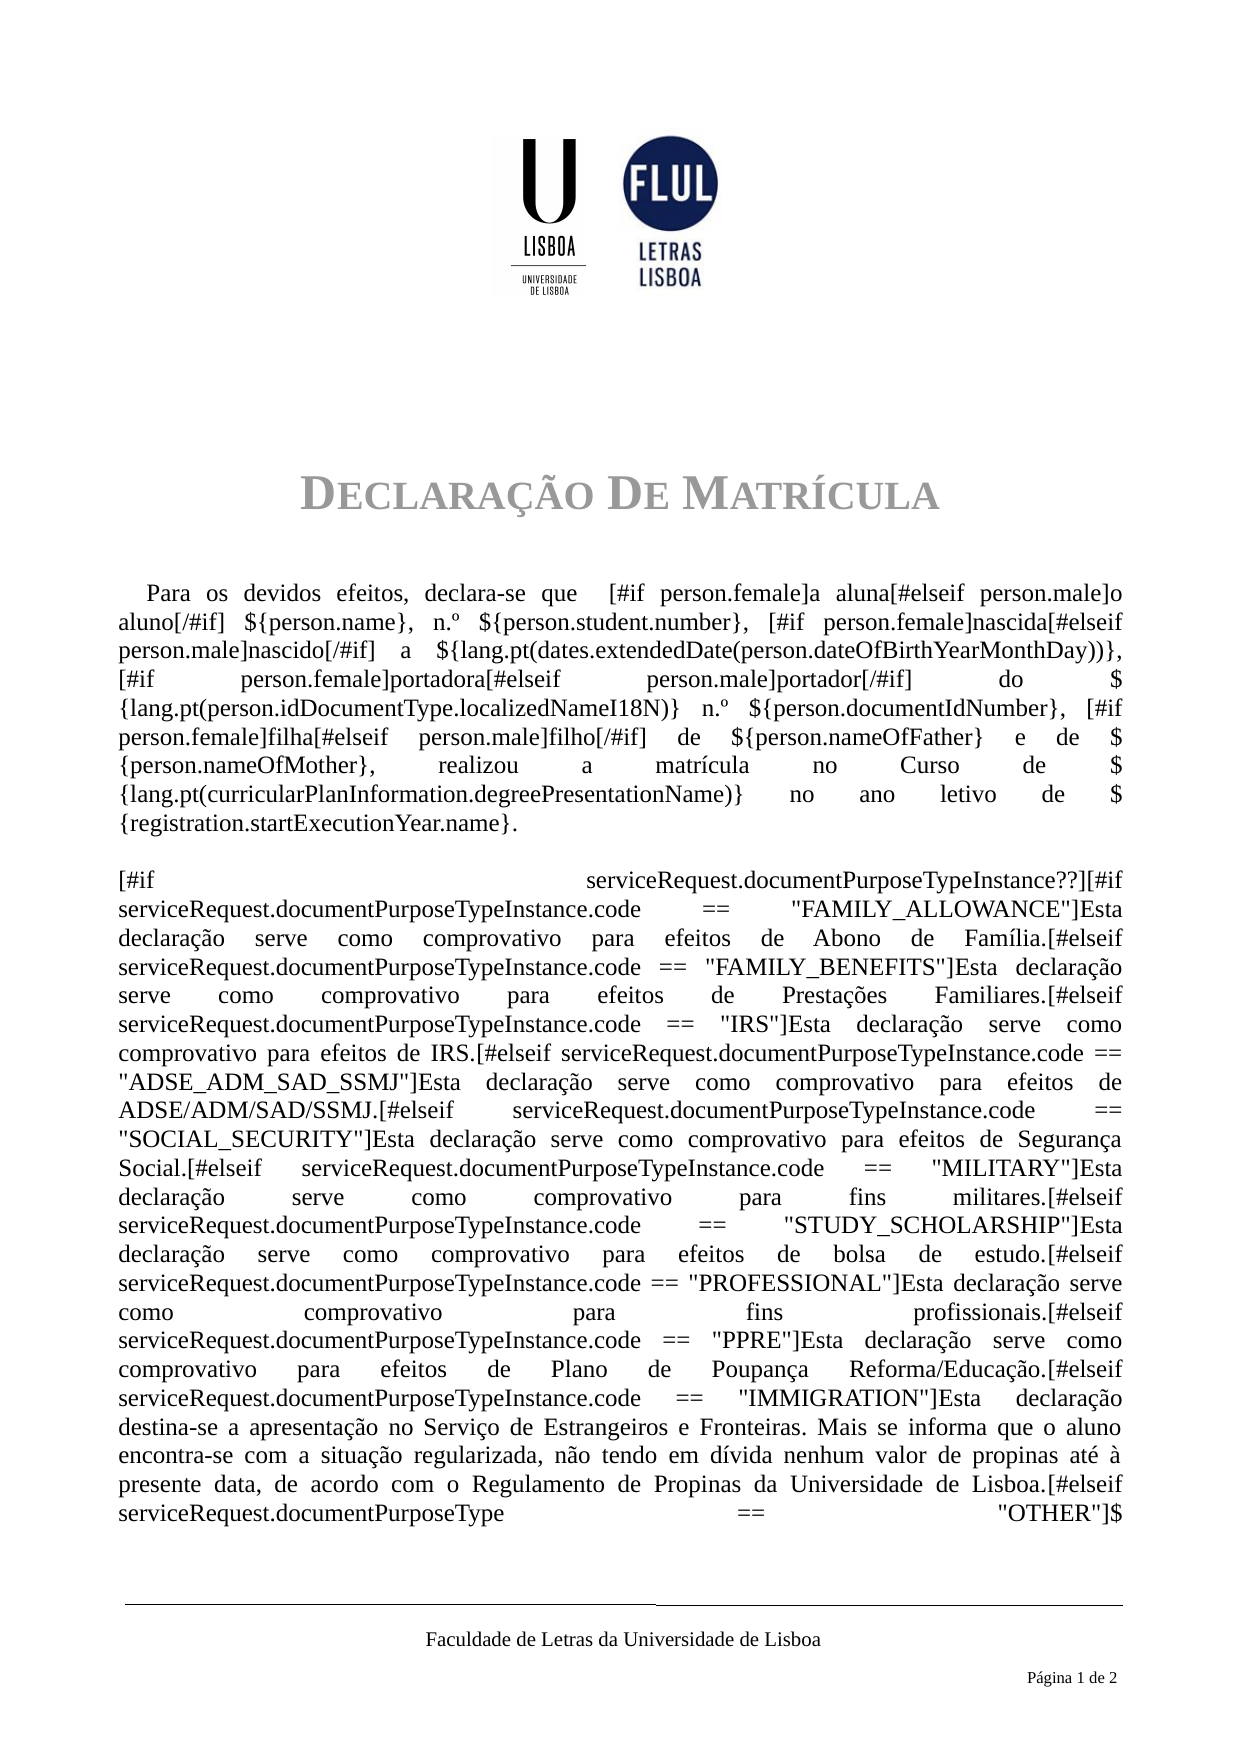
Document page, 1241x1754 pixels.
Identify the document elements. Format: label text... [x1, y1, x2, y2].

text Para os devidos efeitos, declara-se que [#if person.female]a aluna[#elseif person.male]o aluno[/#if] ${person.name}, n.º ${person.student.number}, [#if person.female]nascida[#elseif person.male]nascido[/#if] a ${lang.pt(dates.extendedDate(person.dateOfBirthYearMonthDay))}, [#if person.female]portadora[#elseif person.male]portador[/#if] do ${lang.pt(person.idDocumentType.localizedNameI18N)} n.º ${person.documentIdNumber}, [#if person.female]filha[#elseif person.male]filho[/#if] de ${person.nameOfFather} e de ${person.nameOfMother}, realizou a matrícula no Curso de ${lang.pt(curricularPlanInformation.degreePresentationName)} no ano letivo de ${registration.startExecutionYear.name}. [118, 578, 1122, 837]
text [#if serviceRequest.documentPurposeTypeInstance??][#if serviceRequest.documentPurposeTypeInstance.code == "FAMILY_ALLOWANCE"]Esta declaração serve como comprovativo para efeitos de Abono de Família.[#elseif serviceRequest.documentPurposeTypeInstance.code == "FAMILY_BENEFITS"]Esta declaração serve como comprovativo para efeitos de Prestações Familiares.[#elseif serviceRequest.documentPurposeTypeInstance.code == "IRS"]Esta declaração serve como comprovativo para efeitos de IRS.[#elseif serviceRequest.documentPurposeTypeInstance.code == "ADSE_ADM_SAD_SSMJ"]Esta declaração serve como comprovativo para efeitos de ADSE/ADM/SAD/SSMJ.[#elseif serviceRequest.documentPurposeTypeInstance.code == "SOCIAL_SECURITY"]Esta declaração serve como comprovativo para efeitos de Segurança Social.[#elseif serviceRequest.documentPurposeTypeInstance.code == "MILITARY"]Esta declaração serve como comprovativo para fins militares.[#elseif serviceRequest.documentPurposeTypeInstance.code == "STUDY_SCHOLARSHIP"]Esta declaração serve como comprovativo para efeitos de bolsa de estudo.[#elseif serviceRequest.documentPurposeTypeInstance.code == "PROFESSIONAL"]Esta declaração serve como comprovativo para fins profissionais.[#elseif serviceRequest.documentPurposeTypeInstance.code == "PPRE"]Esta declaração serve como comprovativo para efeitos de Plano de Poupança Reforma/Educação.[#elseif serviceRequest.documentPurposeTypeInstance.code == "IMMIGRATION"]Esta declaração destina-se a apresentação no Serviço de Estrangeiros e Fronteiras. Mais se informa que o aluno encontra-se com a situação regularizada, não tendo em dívida nenhum valor de propinas até à presente data, de acordo com o Regulamento de Propinas da Universidade de Lisboa.[#elseif serviceRequest.documentPurposeType == "OTHER"]$ [118, 866, 1122, 1527]
picture [492, 128, 755, 298]
text Declaração De Matrícula [118, 463, 1122, 521]
